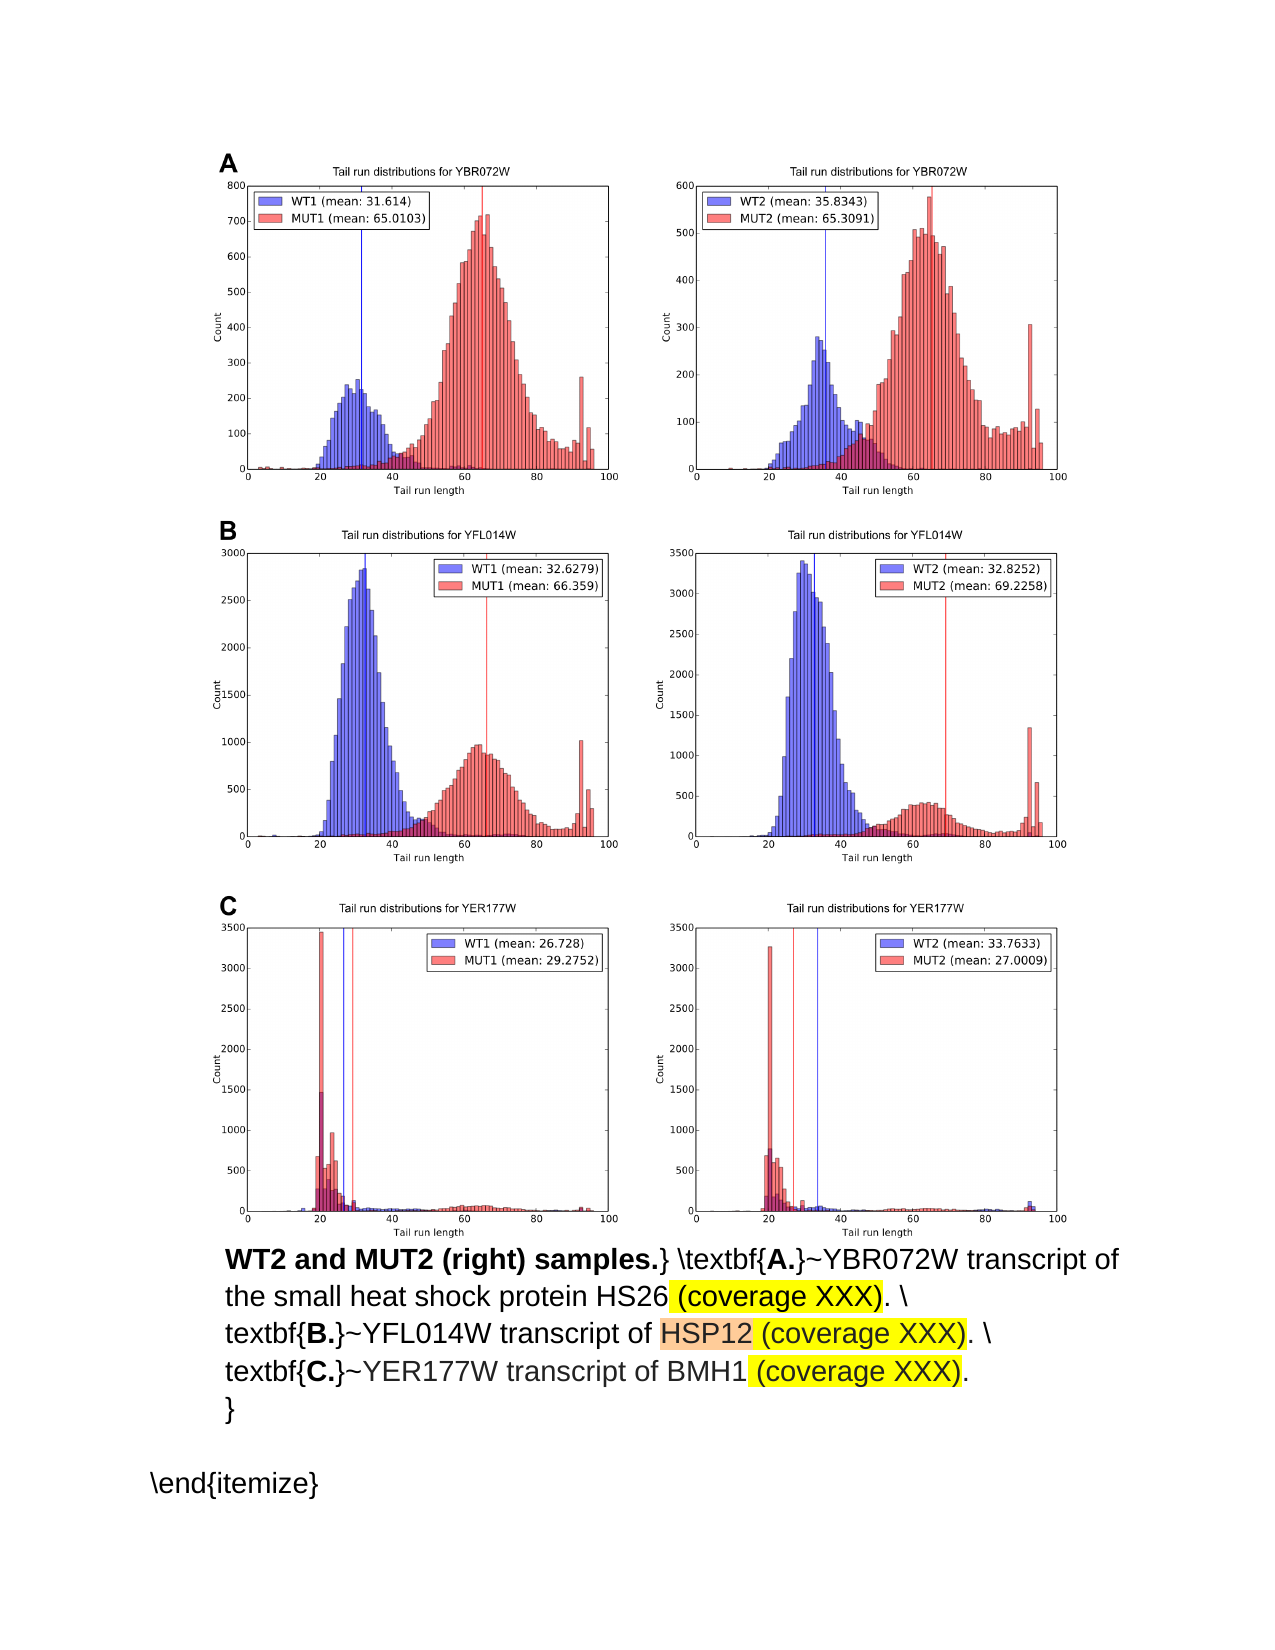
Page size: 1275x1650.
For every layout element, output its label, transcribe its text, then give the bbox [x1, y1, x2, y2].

text } [225, 1392, 1125, 1425]
picture [207, 150, 1068, 1238]
text \end{itemize} [150, 1467, 1125, 1500]
text WT2 and MUT2 (right) samples.} \textbf{A.}~YBR072W transcript of the small heat shock protein HS26 (coverage XXX). \textbf{B.}~YFL014W transcript of HSP12 (coverage XXX). \textbf{C.}~YER177W transcript of BMH1 (coverage XXX). [225, 150, 1125, 1387]
